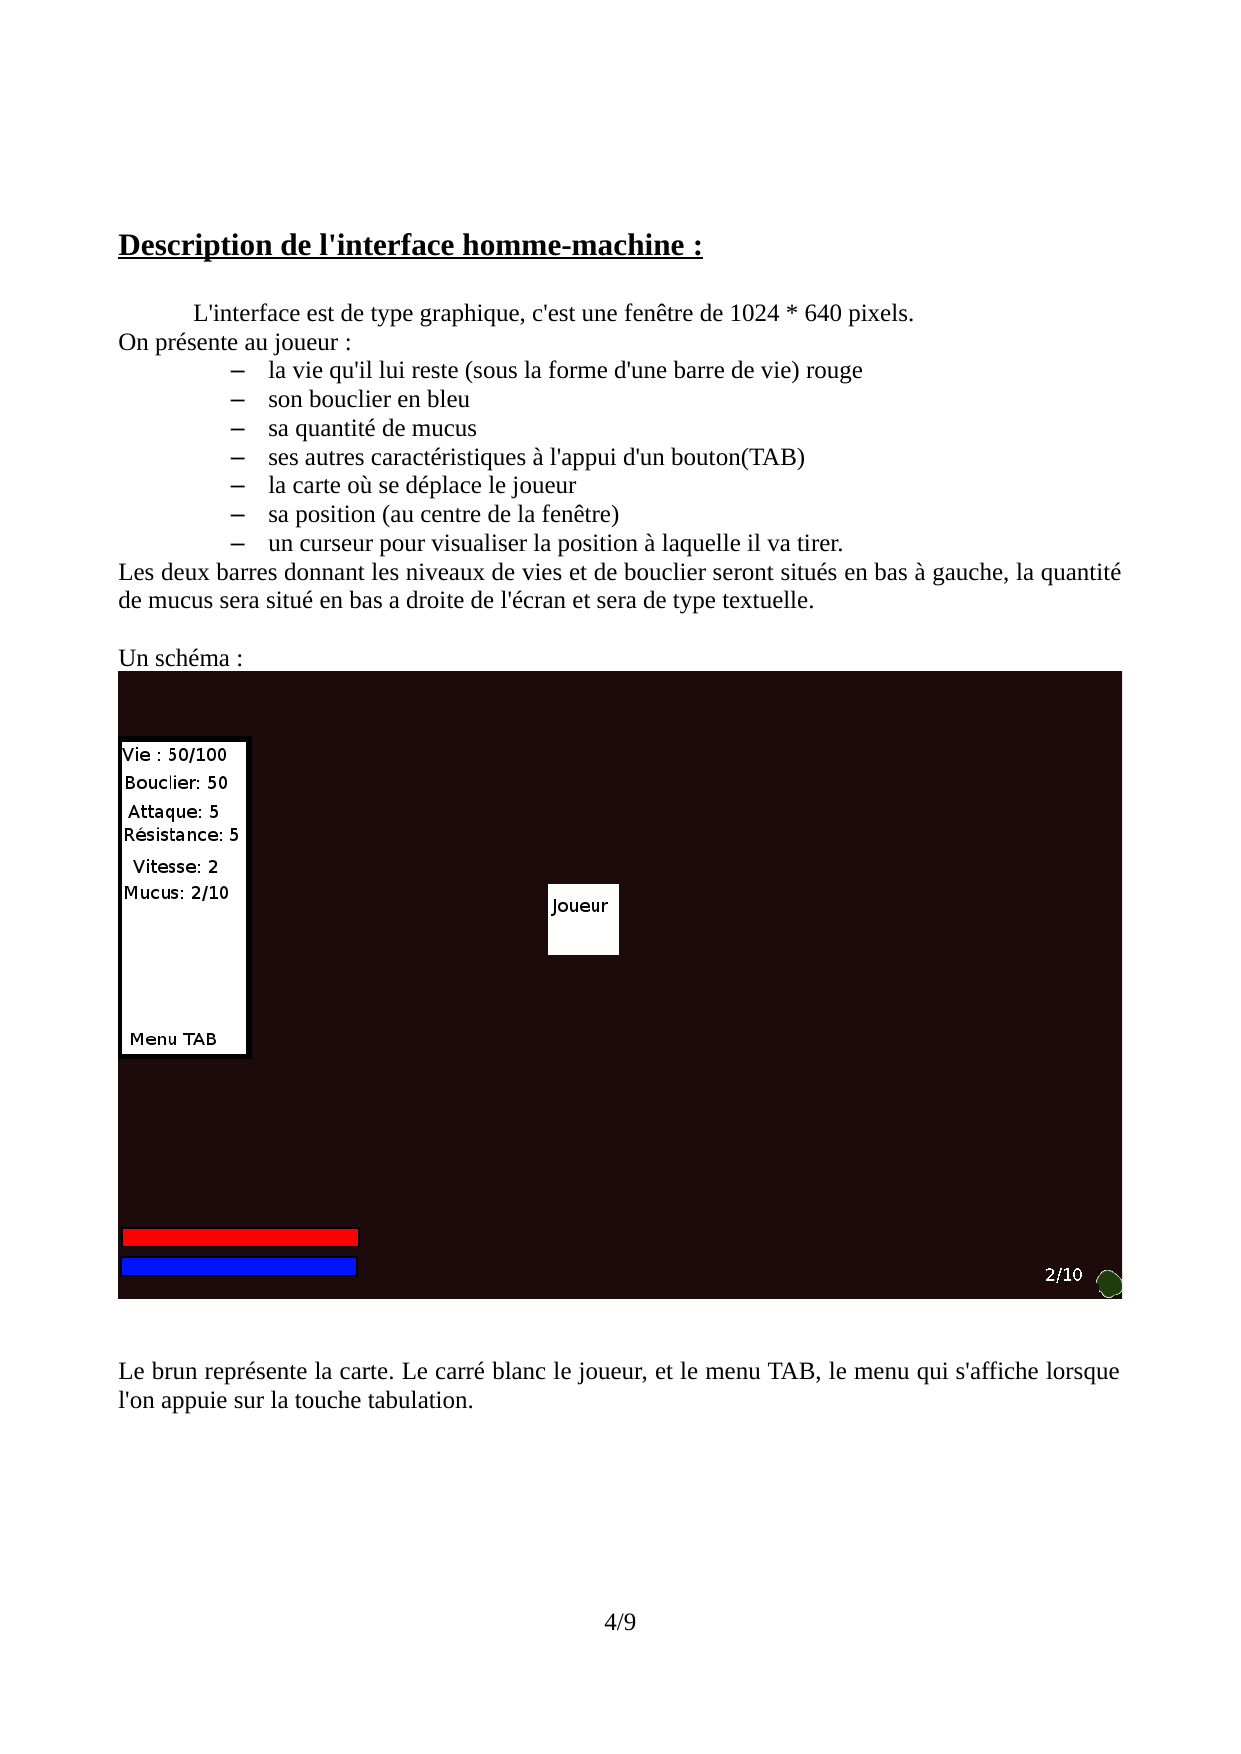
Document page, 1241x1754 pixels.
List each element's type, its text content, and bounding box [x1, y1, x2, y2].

text Le brun représente la carte. Le carré blanc le joueur, et le menu TAB, le menu qui s'affiche lorsque l'on appuie sur la touche tabulation. [118, 1356, 1122, 1414]
list son bouclier en bleu [231, 384, 1122, 413]
picture [118, 671, 1123, 1299]
list sa quantité de mucus [231, 413, 1122, 442]
list un curseur pour visualiser la position à laquelle il va tirer. [231, 528, 1122, 557]
list la vie qu'il lui reste (sous la forme d'une barre de vie) rouge [231, 355, 1122, 384]
text Les deux barres donnant les niveaux de vies et de bouclier seront situés en bas à gauche, la quantité de mucus sera situé en bas a droite de l'écran et sera de type textuelle. [118, 557, 1122, 614]
list ses autres caractéristiques à l'appui d'un bouton(TAB) [231, 442, 1122, 470]
list sa position (au centre de la fenêtre) [231, 499, 1122, 528]
text L'interface est de type graphique, c'est une fenêtre de 1024 * 640 pixels. [118, 298, 1122, 327]
text On présente au joueur : [118, 327, 1122, 355]
text Un schéma : [118, 643, 1122, 671]
text Description de l'interface homme-machine : [118, 226, 1122, 262]
list la carte où se déplace le joueur [231, 470, 1122, 499]
